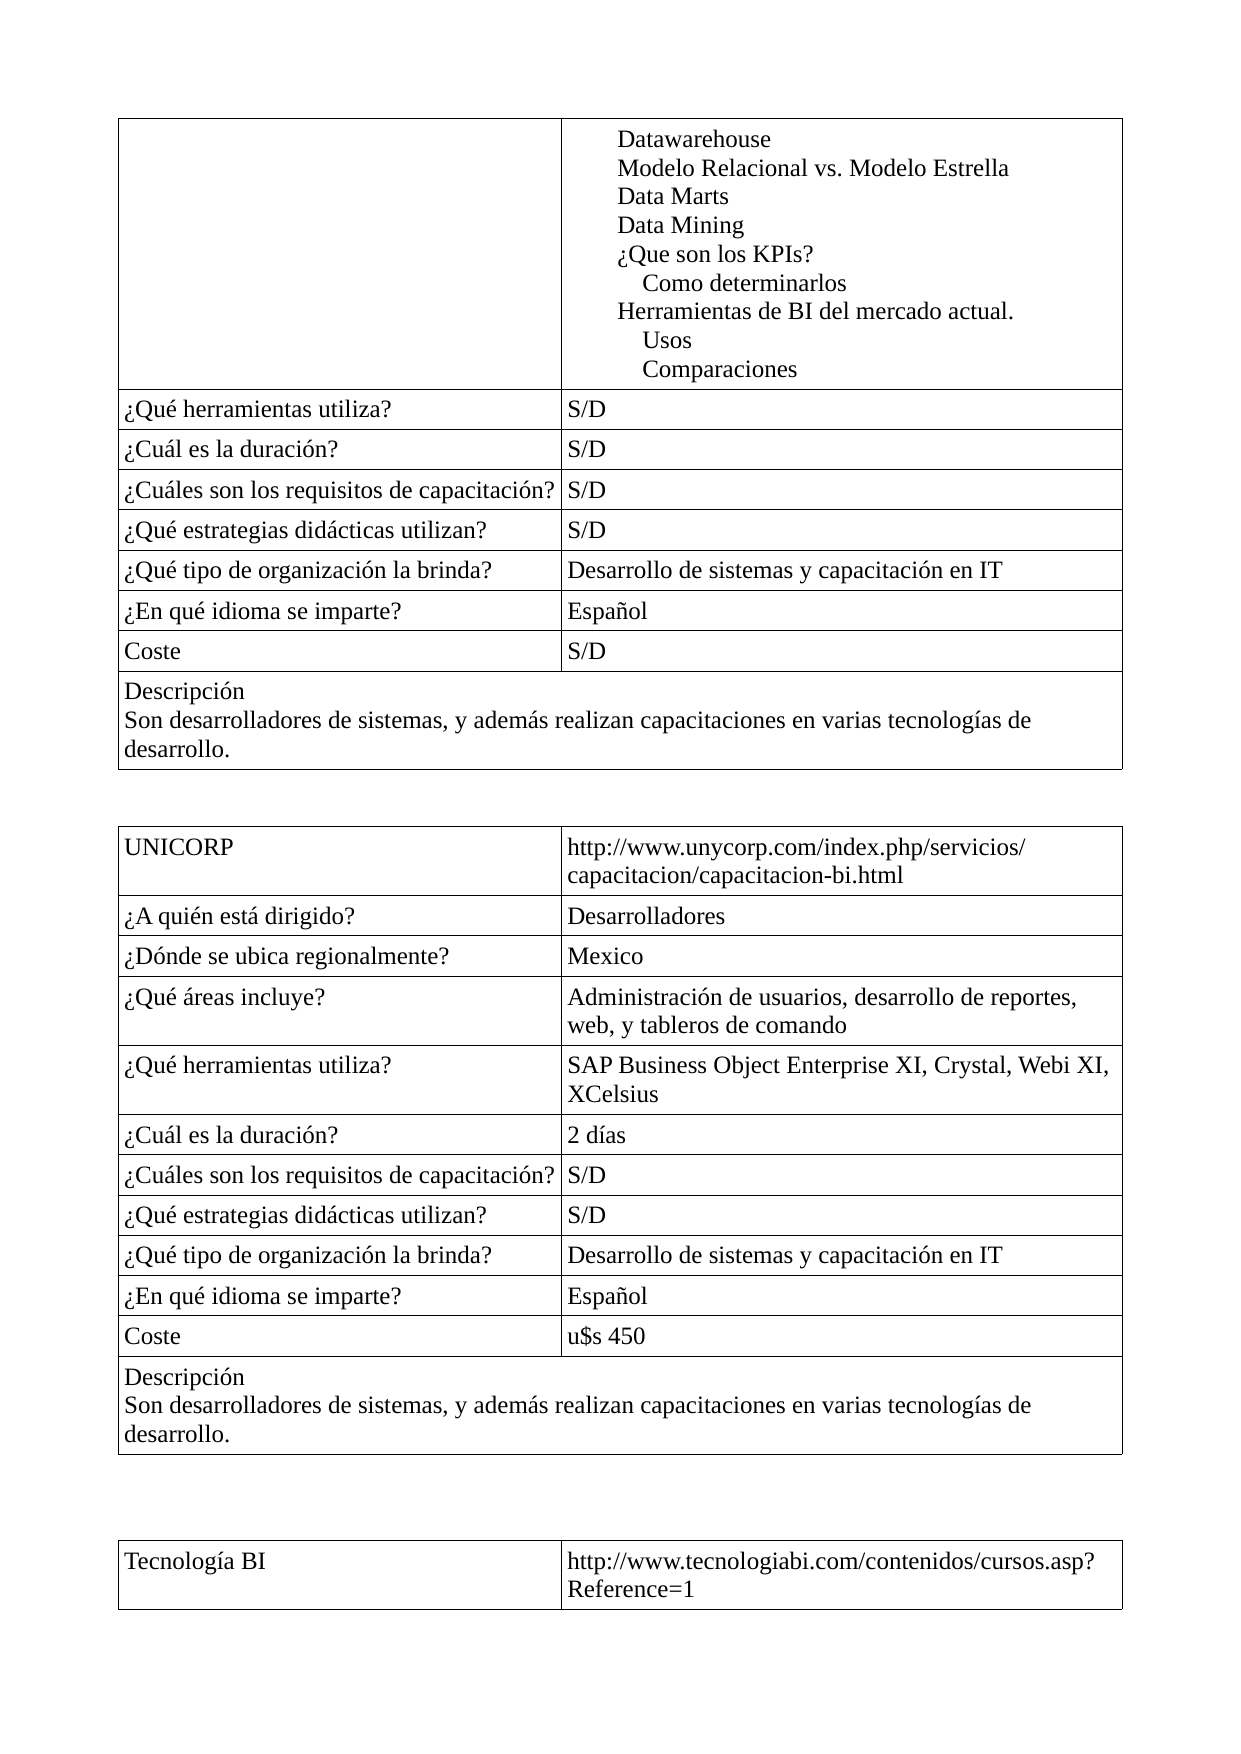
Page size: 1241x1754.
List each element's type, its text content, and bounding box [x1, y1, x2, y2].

table_cell ¿Cuáles son los requisitos de capacitación? [119, 1155, 561, 1194]
table_cell u$s 450 [562, 1316, 1122, 1356]
table_cell ¿Qué estrategias didácticas utilizan? [119, 1196, 561, 1235]
table_header Tecnología BI [119, 1541, 561, 1609]
table_header http://www.tecnologiabi.com/contenidos/cursos.asp?Reference=1 [562, 1541, 1122, 1609]
table_cell Coste [119, 631, 561, 671]
table_cell ¿Qué herramientas utiliza? [119, 390, 561, 429]
table_header UNICORP [119, 827, 561, 895]
table_cell ¿Cuáles son los requisitos de capacitación? [119, 470, 561, 509]
table_cell 2 días [562, 1115, 1122, 1154]
table_cell ¿Cuál es la duración? [119, 430, 561, 469]
table_cell S/D [562, 390, 1122, 429]
table_cell [119, 119, 561, 388]
table_cell Desarrollo de sistemas y capacitación en IT [562, 1236, 1122, 1275]
table_cell S/D [562, 430, 1122, 469]
table_cell ¿A quién está dirigido? [119, 896, 561, 935]
table_cell S/D [562, 470, 1122, 509]
table_cell ¿Qué estrategias didácticas utilizan? [119, 510, 561, 550]
table_cell Desarrolladores [562, 896, 1122, 935]
table_cell S/D [562, 1196, 1122, 1235]
table_cell S/D [562, 631, 1122, 671]
table_cell ¿Dónde se ubica regionalmente? [119, 936, 561, 976]
table_cell Administración de usuarios, desarrollo de reportes, web, y tableros de comando [562, 977, 1122, 1045]
table_cell Coste [119, 1316, 561, 1356]
table_cell ¿En qué idioma se imparte? [119, 1276, 561, 1315]
table_cell ¿Qué áreas incluye? [119, 977, 561, 1045]
table_cell Español [562, 591, 1122, 630]
table_cell Mexico [562, 936, 1122, 976]
table_cell Español [562, 1276, 1122, 1315]
table_cell ¿En qué idioma se imparte? [119, 591, 561, 630]
table_cell Descripción Son desarrolladores de sistemas, y además realizan capacitaciones en varias tecnologías de desarrollo. [119, 672, 1122, 768]
table_cell ¿Qué herramientas utiliza? [119, 1046, 561, 1114]
table_header http://www.unycorp.com/index.php/servicios/capacitacion/capacitacion-bi.html [562, 827, 1122, 895]
table_cell ¿Qué tipo de organización la brinda? [119, 1236, 561, 1275]
table_cell S/D [562, 510, 1122, 550]
table_cell Datawarehouse Modelo Relacional vs. Modelo Estrella Data Marts Data Mining ¿Que son los KPIs? Como determinarlos Herramientas de BI del mercado actual. Usos Comparaciones [562, 119, 1122, 388]
table_cell Desarrollo de sistemas y capacitación en IT [562, 551, 1122, 590]
table_cell ¿Cuál es la duración? [119, 1115, 561, 1154]
table_cell Descripción Son desarrolladores de sistemas, y además realizan capacitaciones en varias tecnologías de desarrollo. [119, 1357, 1122, 1453]
table_cell SAP Business Object Enterprise XI, Crystal, Webi XI, XCelsius [562, 1046, 1122, 1114]
table_cell S/D [562, 1155, 1122, 1194]
table_cell ¿Qué tipo de organización la brinda? [119, 551, 561, 590]
